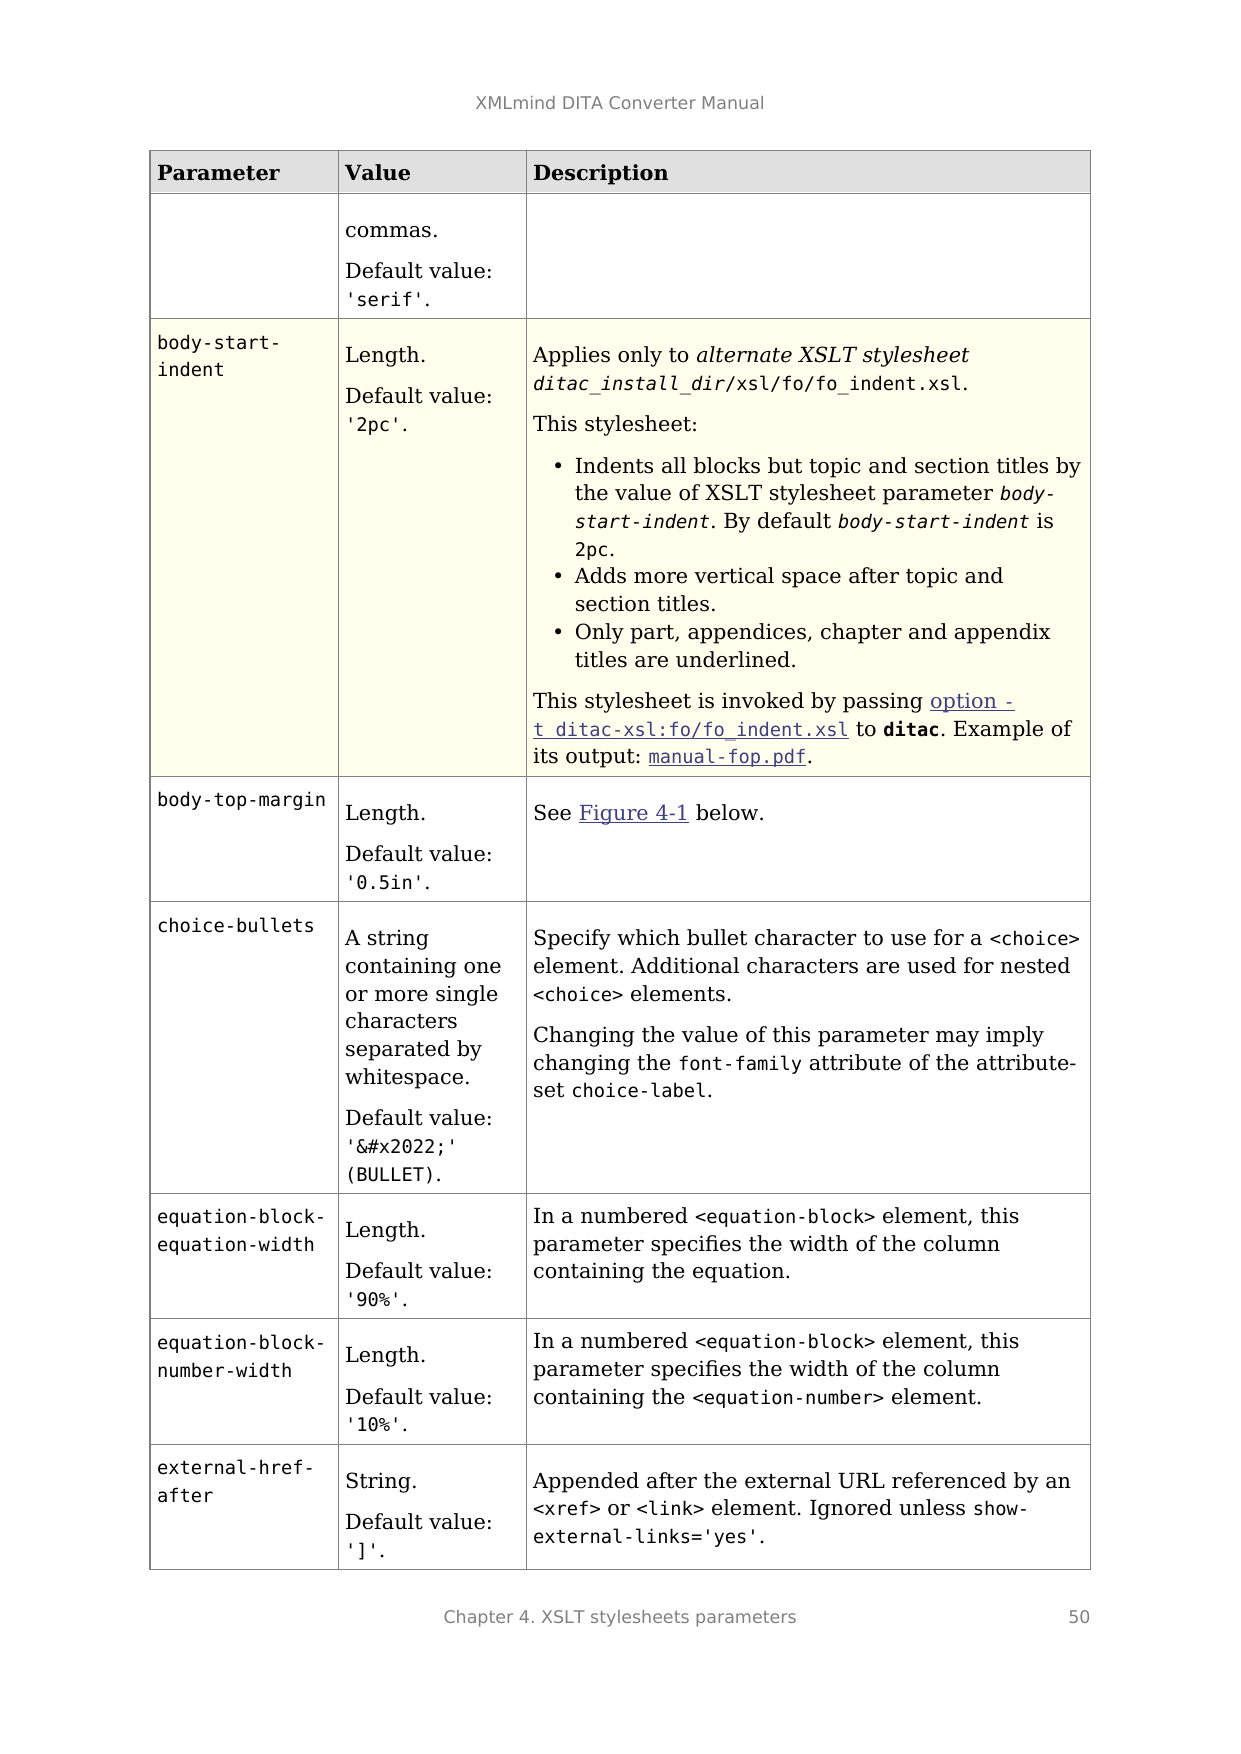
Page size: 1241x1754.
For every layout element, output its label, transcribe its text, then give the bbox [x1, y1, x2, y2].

table_cell [151, 194, 338, 318]
table_cell A string containing one or more single characters separated by whitespace. Default value: '&#x2022;' (BULLET). [339, 902, 526, 1193]
table_cell commas. Default value: 'serif'. [339, 194, 526, 318]
table_cell Specify which bullet character to use for a <choice> element. Additional characters are used for nested <choice> elements. Changing the value of this parameter may imply changing the font-family attribute of the attribute-set choice-label. [527, 902, 1090, 1193]
table_cell See Figure 4-1 below. [527, 777, 1090, 901]
table_header Value [339, 151, 526, 192]
table_cell Length. Default value: '0.5in'. [339, 777, 526, 901]
table_cell choice-bullets [151, 902, 338, 1193]
table_cell external-href-after [151, 1445, 338, 1569]
table_cell Length. Default value: '90%'. [339, 1194, 526, 1318]
table_cell In a numbered <equation-block> element, this parameter specifies the width of the column containing the <equation-number> element. [527, 1319, 1090, 1443]
table_header Parameter [151, 151, 338, 192]
table_cell String. Default value: ']'. [339, 1445, 526, 1569]
table_cell Applies only to alternate XSLT stylesheet ditac_install_dir/xsl/fo/fo_indent.xsl. This stylesheet: Indents all blocks but topic and section titles by the value of XSLT stylesheet parameter body-start-indent. By default body-start-indent is 2pc. Adds more vertical space after topic and section titles. Only part, appendices, chapter and appendix titles are underlined. This stylesheet is invoked by passing option -t ditac-xsl:fo/fo_indent.xsl to ditac. Example of its output: manual-fop.pdf. [527, 319, 1090, 776]
table_cell equation-block-equation-width [151, 1194, 338, 1318]
table_cell equation-block-number-width [151, 1319, 338, 1443]
table_cell body-start-indent [151, 319, 338, 776]
table_cell Length. Default value: '2pc'. [339, 319, 526, 776]
table_cell [527, 194, 1090, 318]
table_cell In a numbered <equation-block> element, this parameter specifies the width of the column containing the equation. [527, 1194, 1090, 1318]
table_cell Appended after the external URL referenced by an <xref> or <link> element. Ignored unless show-external-links='yes'. [527, 1445, 1090, 1569]
table_cell Length. Default value: '10%'. [339, 1319, 526, 1443]
table_header Description [527, 151, 1090, 192]
table_cell body-top-margin [151, 777, 338, 901]
